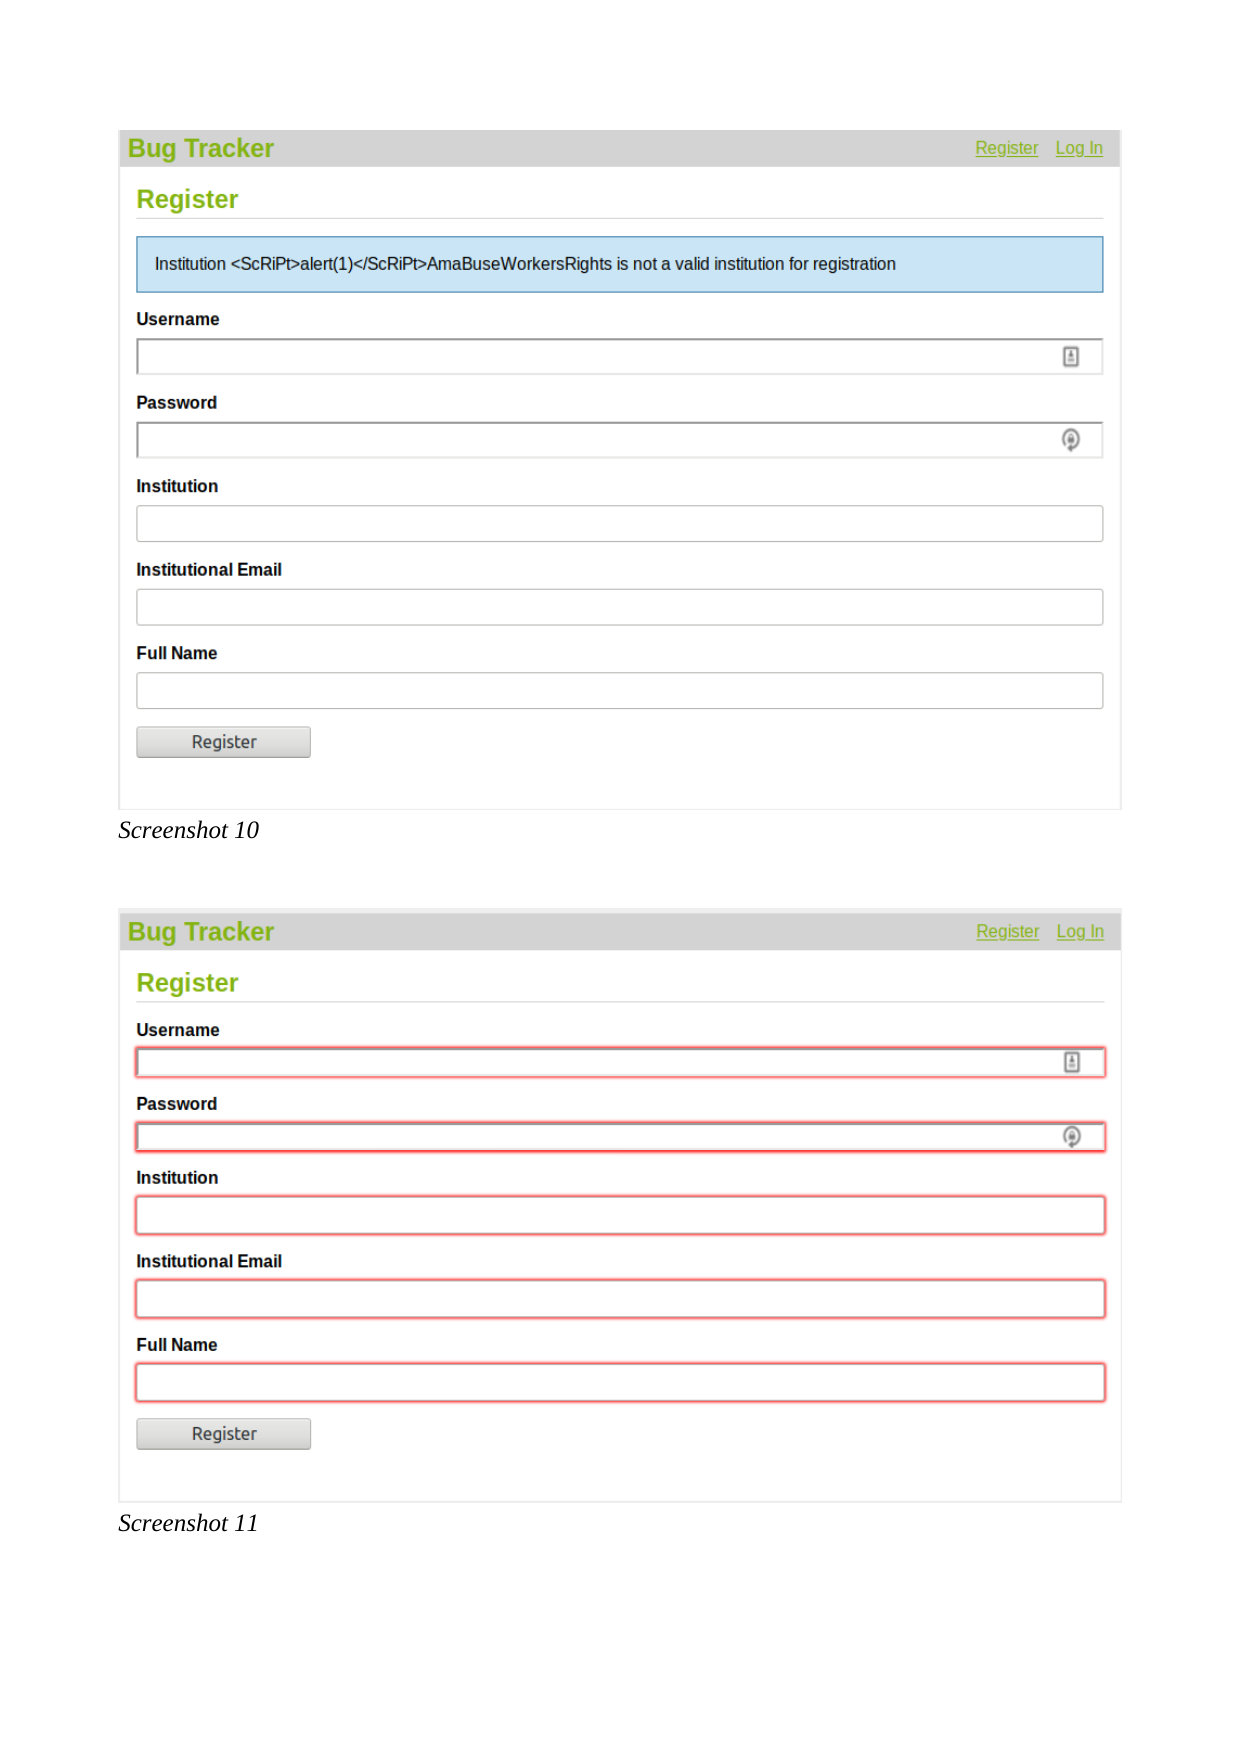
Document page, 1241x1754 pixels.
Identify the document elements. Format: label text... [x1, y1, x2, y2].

picture [118, 908, 1123, 1503]
text Screenshot 10 [118, 810, 1122, 844]
picture [118, 130, 1123, 810]
text Screenshot 11 [118, 1503, 1122, 1536]
